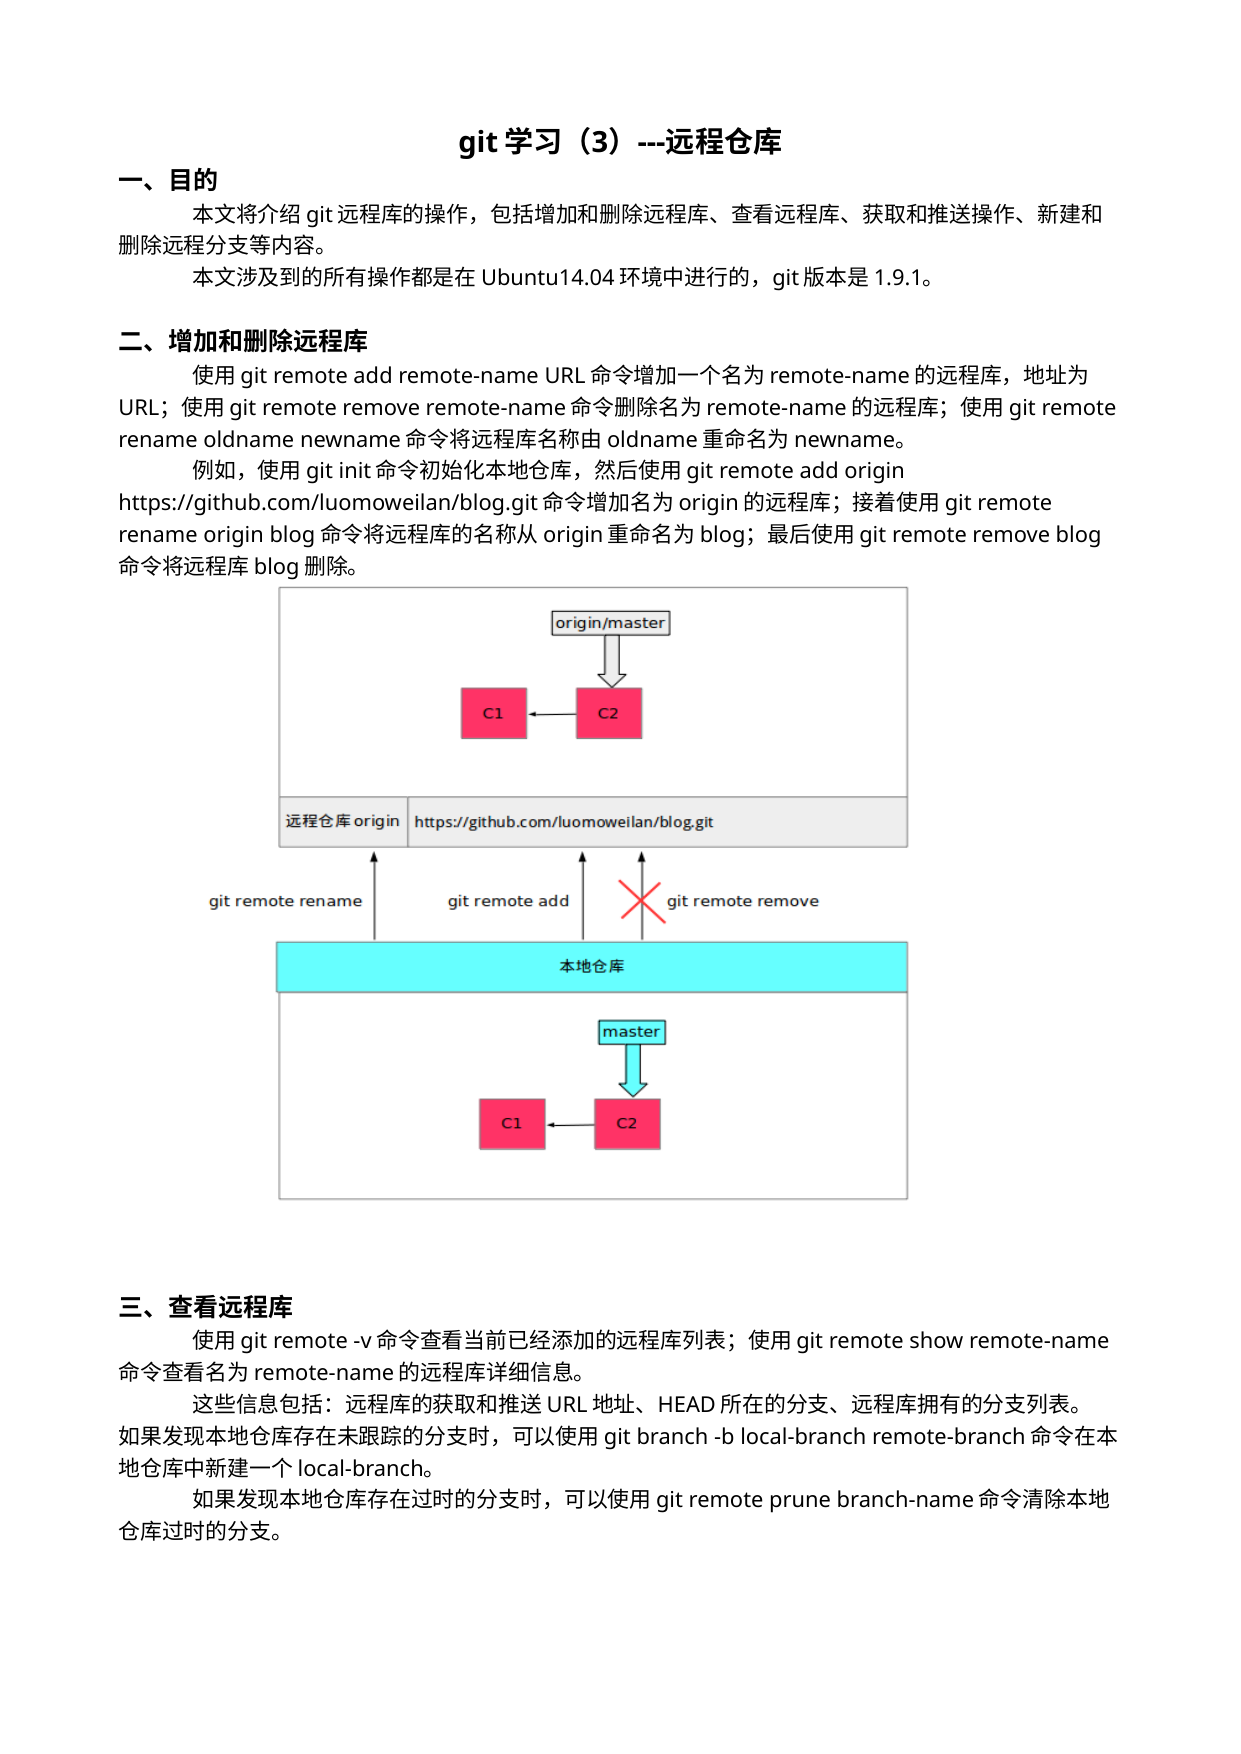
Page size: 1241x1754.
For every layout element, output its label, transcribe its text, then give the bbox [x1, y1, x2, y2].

text git学习（3）---远程仓库 [118, 118, 1122, 161]
text 一、目的 [118, 161, 1122, 197]
text 三、查看远程库 [118, 1287, 1122, 1323]
text 例如，使用git init命令初始化本地仓库，然后使用git remote add origin https://github.com/luomoweilan/blog.git命令增加名为origin的远程库；接着使用git remote rename origin blog命令将远程库的名称从origin重命名为blog；最后使用git remote remove blog命令将远程库blog删除。 [118, 453, 1122, 580]
text 二、增加和删除远程库 [118, 322, 1122, 358]
text 使用git remote add remote-name URL命令增加一个名为remote-name的远程库，地址为URL；使用git remote remove remote-name命令删除名为remote-name的远程库；使用git remote rename oldname newname命令将远程库名称由oldname重命名为newname。 [118, 358, 1122, 453]
text 使用git remote -v命令查看当前已经添加的远程库列表；使用git remote show remote-name命令查看名为remote-name的远程库详细信息。 [118, 1323, 1122, 1387]
text 如果发现本地仓库存在过时的分支时，可以使用git remote prune branch-name命令清除本地仓库过时的分支。 [118, 1482, 1122, 1546]
text 本文涉及到的所有操作都是在Ubuntu14.04环境中进行的，git版本是1.9.1。 [118, 260, 1122, 292]
picture [183, 580, 979, 1220]
text 本文将介绍git远程库的操作，包括增加和删除远程库、查看远程库、获取和推送操作、新建和删除远程分支等内容。 [118, 197, 1122, 260]
text 如果发现本地仓库存在未跟踪的分支时，可以使用git branch -b local-branch remote-branch命令在本地仓库中新建一个local-branch。 [118, 1419, 1122, 1482]
text 这些信息包括：远程库的获取和推送URL地址、HEAD所在的分支、远程库拥有的分支列表。 [118, 1387, 1122, 1419]
